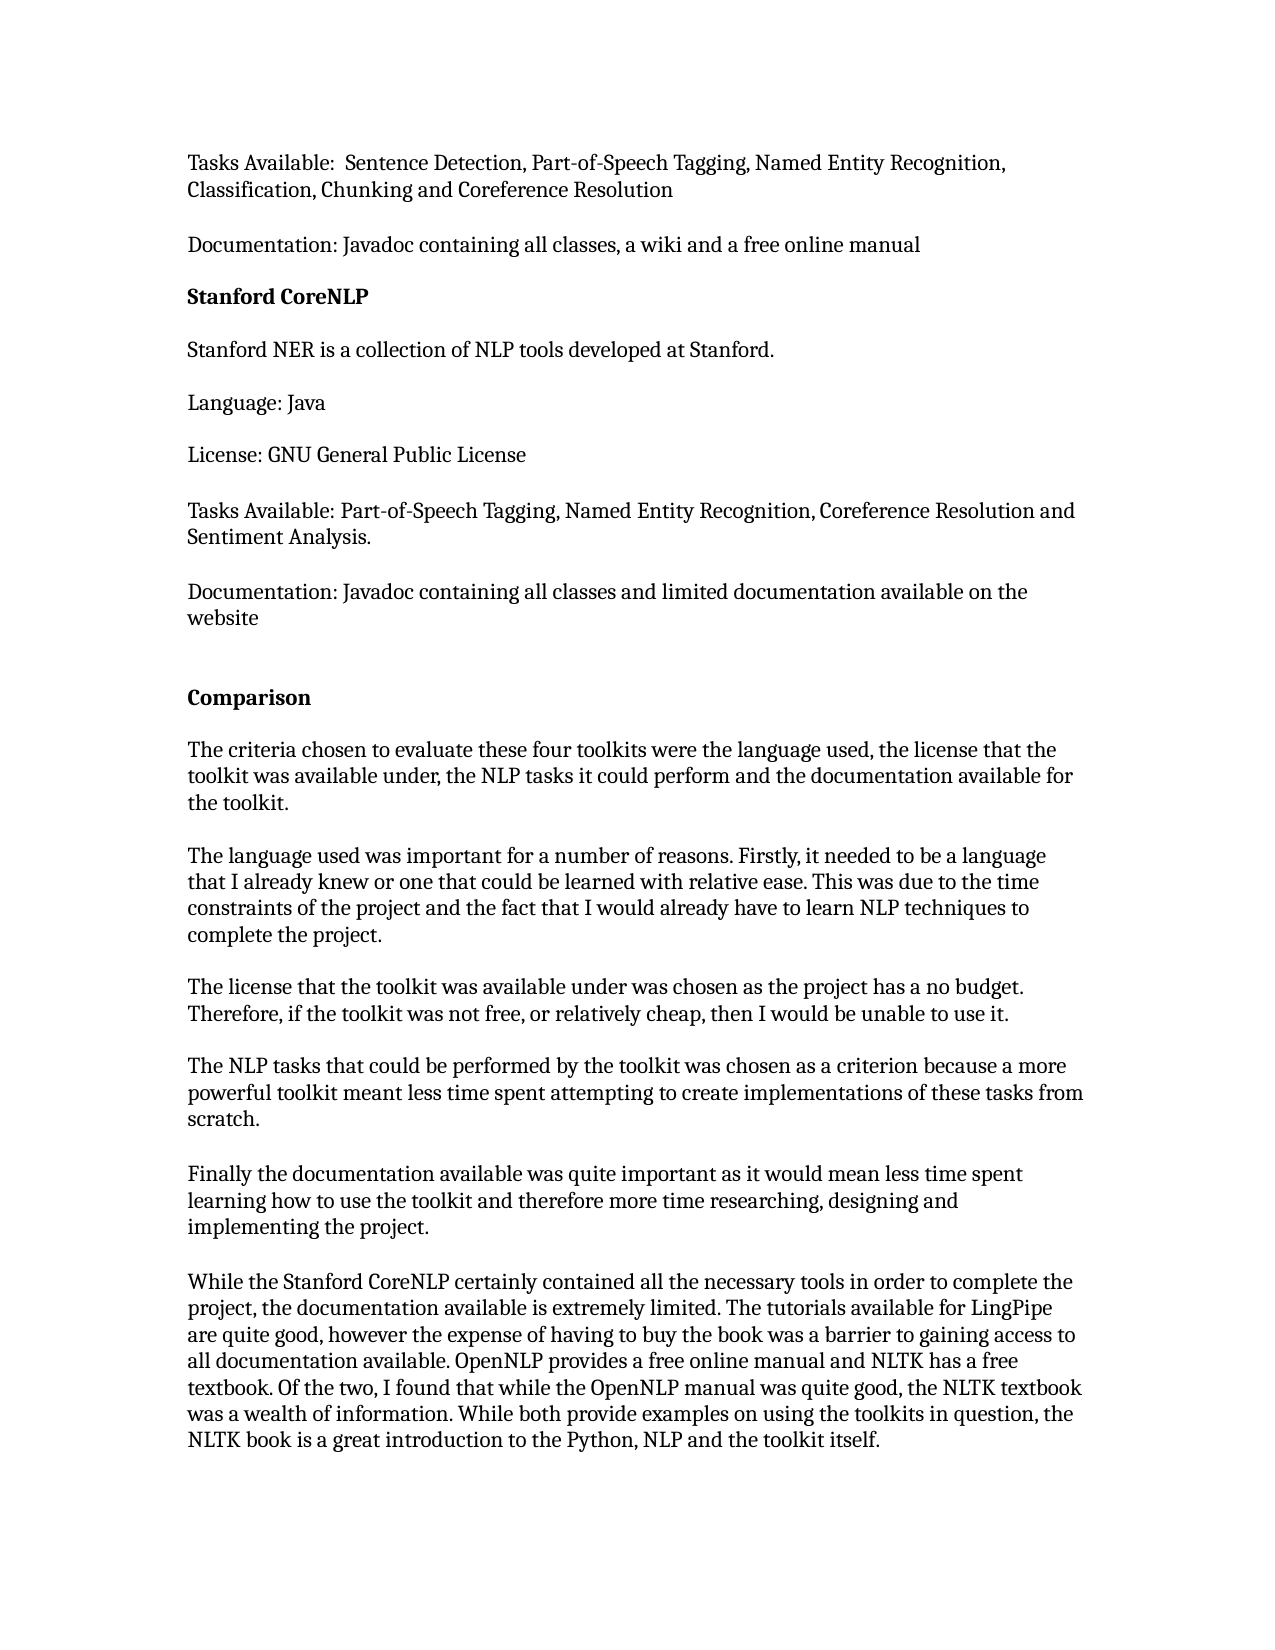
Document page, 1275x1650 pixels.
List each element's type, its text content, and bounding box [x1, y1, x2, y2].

text Documentation: Javadoc containing all classes, a wiki and a free online manual [187, 231, 1087, 258]
text While the Stanford CoreNLP certainly contained all the necessary tools in order to complete the project, the documentation available is extremely limited. The tutorials available for LingPipe are quite good, however the expense of having to buy the book was a barrier to gaining access to all documentation available. OpenNLP provides a free online manual and NLTK has a free textbook. Of the two, I found that while the OpenNLP manual was quite good, the NLTK textbook was a wealth of information. While both provide examples on using the toolkits in question, the NLTK book is a great introduction to the Python, NLP and the toolkit itself. [187, 1269, 1087, 1453]
text License: GNU General Public License [187, 442, 1087, 469]
text Documentation: Javadoc containing all classes and limited documentation available on the website [187, 579, 1087, 632]
text Language: Java [187, 389, 1087, 416]
text The language used was important for a number of reasons. Firstly, it needed to be a language that I already knew or one that could be learned with relative ease. This was due to the time constraints of the project and the fact that I would already have to learn NLP techniques to complete the project. [187, 842, 1087, 948]
text Comparison [187, 684, 1087, 711]
text The NLP tasks that could be performed by the toolkit was chosen as a criterion because a more powerful toolkit meant less time spent attempting to create implementations of these tasks from scratch. [187, 1053, 1087, 1132]
text Stanford NER is a collection of NLP tools developed at Stanford. [187, 337, 1087, 363]
text The criteria chosen to evaluate these four toolkits were the language used, the license that the toolkit was available under, the NLP tasks it could perform and the documentation available for the toolkit. [187, 737, 1087, 816]
text Stanford CoreNLP [187, 284, 1087, 311]
text Tasks Available: Part-of-Speech Tagging, Named Entity Recognition, Coreference Resolution and Sentiment Analysis. [187, 497, 1087, 550]
text Tasks Available: Sentence Detection, Part-of-Speech Tagging, Named Entity Recognition, Classification, Chunking and Coreference Resolution [187, 150, 1087, 203]
text The license that the toolkit was available under was chosen as the project has a no budget. Therefore, if the toolkit was not free, or relatively cheap, then I would be unable to use it. [187, 974, 1087, 1027]
text Finally the documentation available was quite important as it would mean less time spent learning how to use the toolkit and therefore more time researching, designing and implementing the project. [187, 1161, 1087, 1240]
